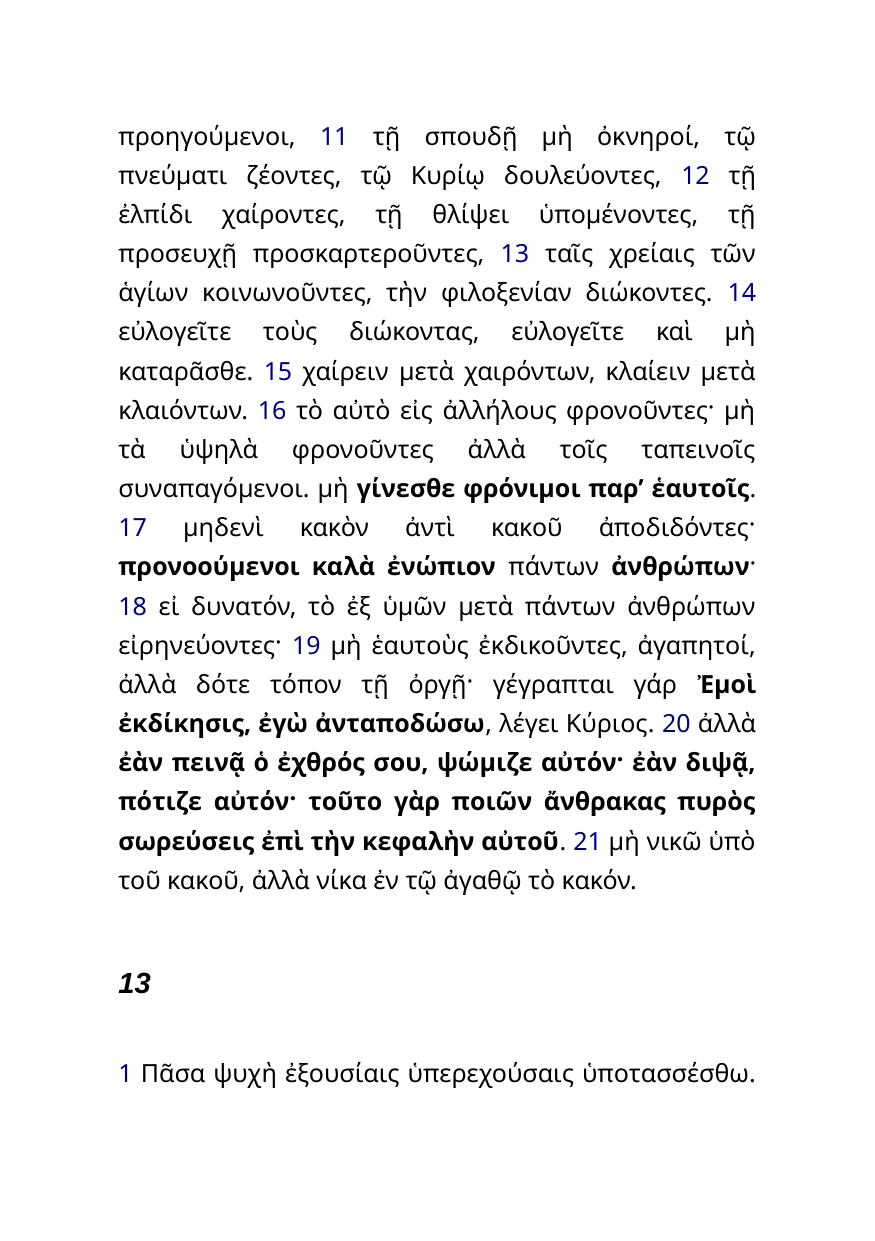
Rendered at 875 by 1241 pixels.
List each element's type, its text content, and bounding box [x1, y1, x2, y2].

text προηγούμενοι, 11 τῇ σπουδῇ μὴ ὀκνηροί, τῷ πνεύματι ζέοντες, τῷ Κυρίῳ δουλεύοντες, 12 τῇ ἐλπίδι χαίροντες, τῇ θλίψει ὑπομένοντες, τῇ προσευχῇ προσκαρτεροῦντες, 13 ταῖς χρείαις τῶν ἁγίων κοινωνοῦντες, τὴν φιλοξενίαν διώκοντες. 14 εὐλογεῖτε τοὺς διώκοντας, εὐλογεῖτε καὶ μὴ καταρᾶσθε. 15 χαίρειν μετὰ χαιρόντων, κλαίειν μετὰ κλαιόντων. 16 τὸ αὐτὸ εἰς ἀλλήλους φρονοῦντες· μὴ τὰ ὑψηλὰ φρονοῦντες ἀλλὰ τοῖς ταπεινοῖς συναπαγόμενοι. μὴ γίνεσθε φρόνιμοι παρ’ ἑαυτοῖς. 17 μηδενὶ κακὸν ἀντὶ κακοῦ ἀποδιδόντες· προνοούμενοι καλὰ ἐνώπιον πάντων ἀνθρώπων· 18 εἰ δυνατόν, τὸ ἐξ ὑμῶν μετὰ πάντων ἀνθρώπων εἰρηνεύοντες· 19 μὴ ἑαυτοὺς ἐκδικοῦντες, ἀγαπητοί, ἀλλὰ δότε τόπον τῇ ὀργῇ· γέγραπται γάρ Ἐμοὶ ἐκδίκησις, ἐγὼ ἀνταποδώσω, λέγει Κύριος. 20 ἀλλὰ ἐὰν πεινᾷ ὁ ἐχθρός σου, ψώμιζε αὐτόν· ἐὰν διψᾷ, πότιζε αὐτόν· τοῦτο γὰρ ποιῶν ἄνθρακας πυρὸς σωρεύσεις ἐπὶ τὴν κεφαλὴν αὐτοῦ. 21 μὴ νικῶ ὑπὸ τοῦ κακοῦ, ἀλλὰ νίκα ἐν τῷ ἀγαθῷ τὸ κακόν. [118, 118, 756, 896]
subtitle 13 [118, 966, 756, 999]
text 1 Πᾶσα ψυχὴ ἐξουσίαις ὑπερεχούσαις ὑποτασσέσθω. [118, 1056, 756, 1090]
